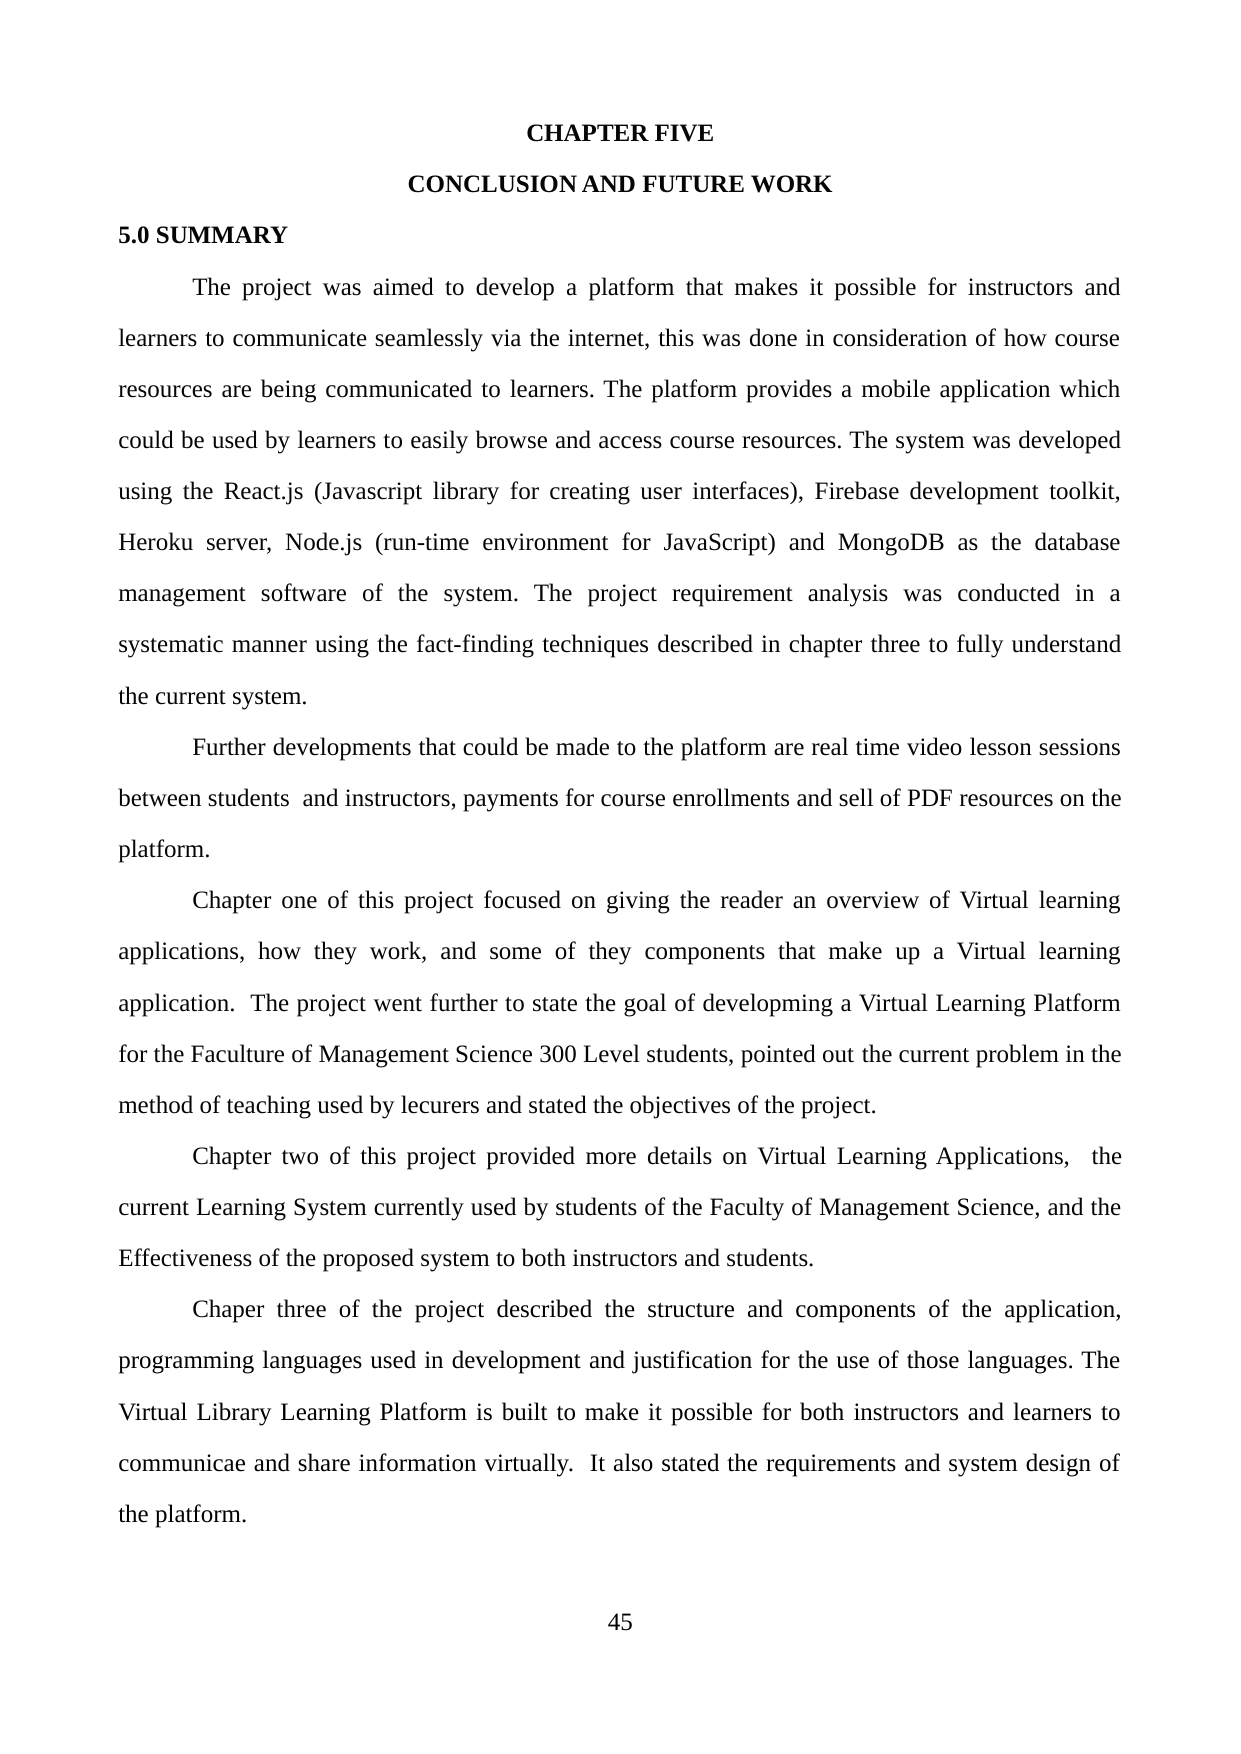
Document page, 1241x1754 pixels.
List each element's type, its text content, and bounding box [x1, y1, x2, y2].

text The project was aimed to develop a platform that makes it possible for instructors and learners to communicate seamlessly via the internet, this was done in consideration of how course resources are being communicated to learners. The platform provides a mobile application which could be used by learners to easily browse and access course resources. The system was developed using the React.js (Javascript library for creating user interfaces), Firebase development toolkit, Heroku server, Node.js (run-time environment for JavaScript) and MongoDB as the database management software of the system. The project requirement analysis was conducted in a systematic manner using the fact-finding techniques described in chapter three to fully understand the current system. [118, 272, 1122, 709]
text Further developments that could be made to the platform are real time video lesson sessions between students and instructors, payments for course enrollments and sell of PDF resources on the platform. [118, 732, 1122, 863]
text Chapter one of this project focused on giving the reader an overview of Virtual learning applications, how they work, and some of they components that make up a Virtual learning application. The project went further to state the goal of developming a Virtual Learning Platform for the Faculture of Management Science 300 Level students, pointed out the current problem in the method of teaching used by lecurers and stated the objectives of the project. [118, 885, 1122, 1119]
text Chapter two of this project provided more details on Virtual Learning Applications, the current Learning System currently used by students of the Faculty of Management Science, and the Effectiveness of the proposed system to both instructors and students. [118, 1141, 1122, 1272]
text 5.0 SUMMARY [118, 220, 1122, 249]
text CONCLUSION AND FUTURE WORK [118, 169, 1122, 198]
text Chaper three of the project described the structure and components of the application, programming languages used in development and justification for the use of those languages. The Virtual Library Learning Platform is built to make it possible for both instructors and learners to communicae and share information virtually. It also stated the requirements and system design of the platform. [118, 1294, 1122, 1528]
text CHAPTER FIVE [118, 118, 1122, 147]
